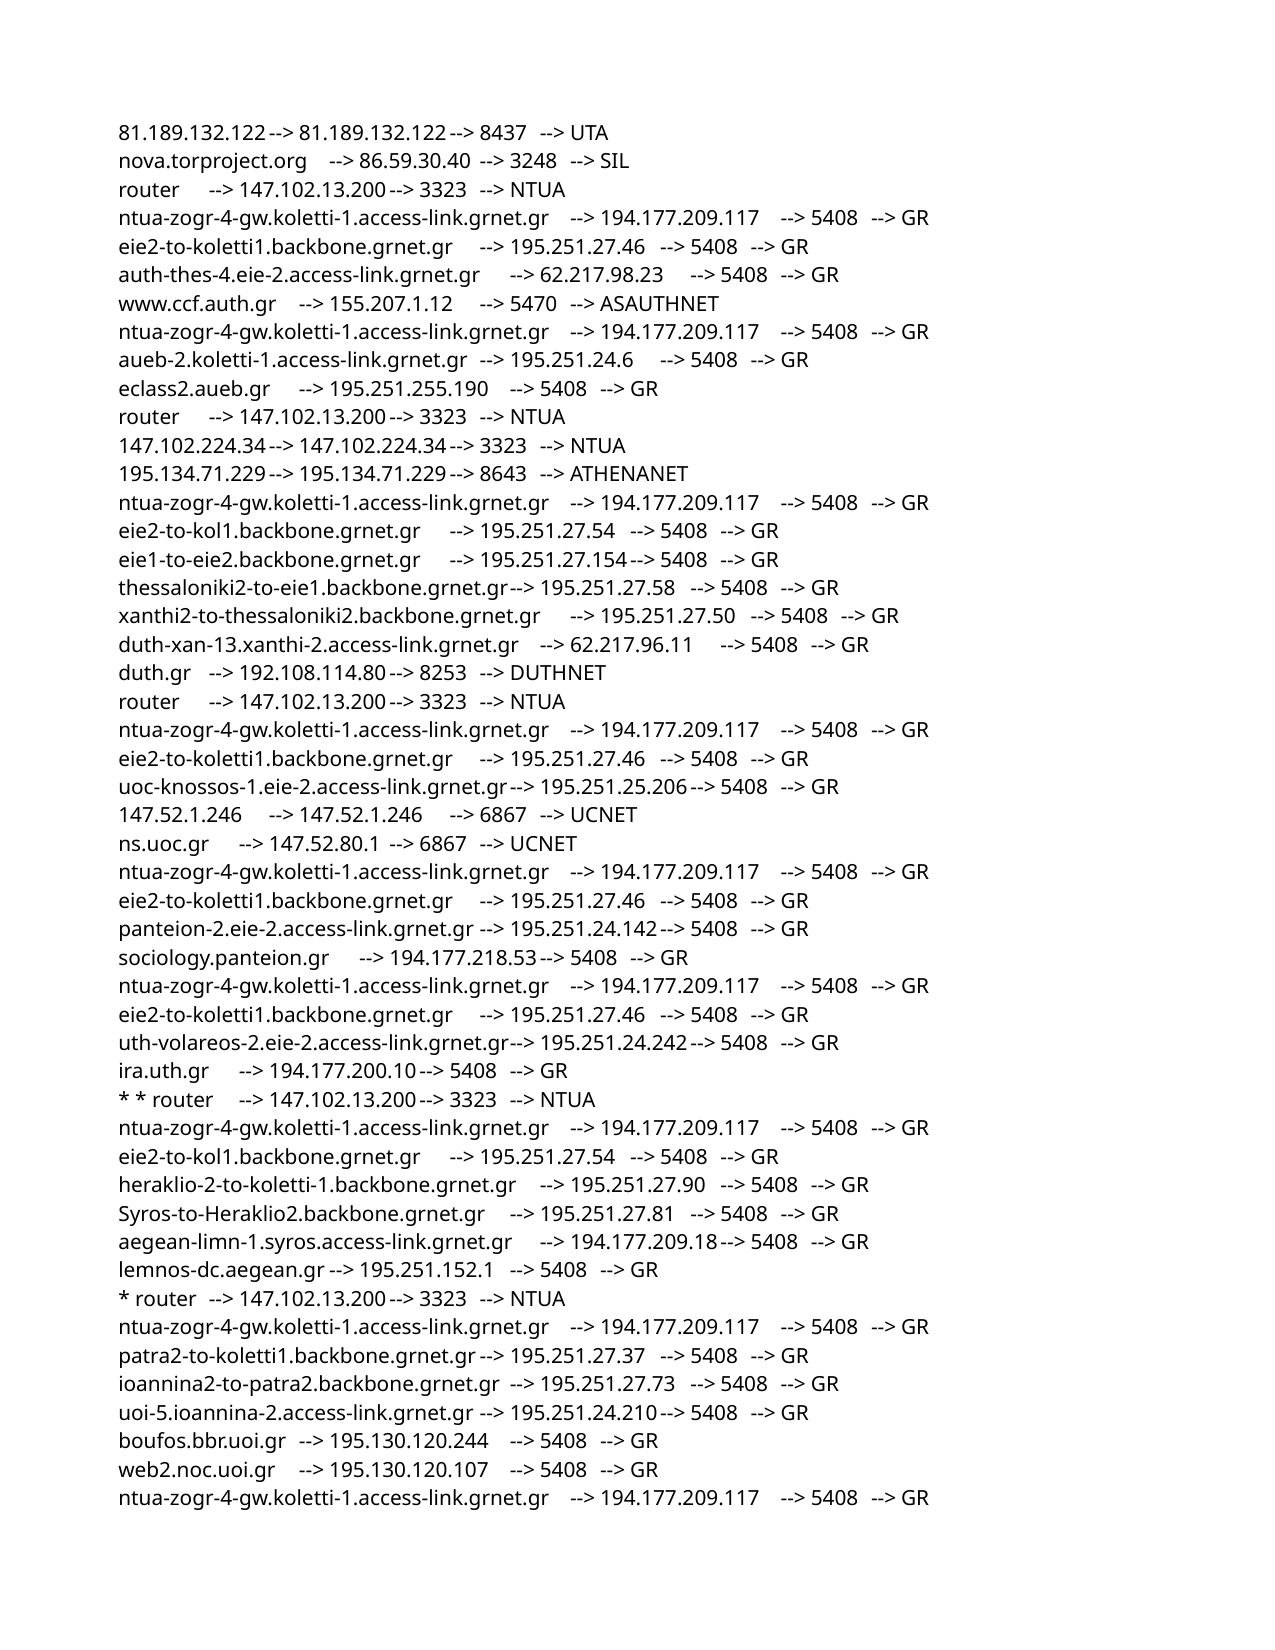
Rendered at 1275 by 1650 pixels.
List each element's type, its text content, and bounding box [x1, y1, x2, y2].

text ntua-zogr-4-gw.koletti-1.access-link.grnet.gr --> 194.177.209.117 --> 5408 --> GR [118, 1483, 1157, 1512]
text eie1-to-eie2.backbone.grnet.gr --> 195.251.27.154 --> 5408 --> GR [118, 545, 1157, 573]
text eie2-to-kol1.backbone.grnet.gr --> 195.251.27.54 --> 5408 --> GR [118, 1142, 1157, 1170]
text ntua-zogr-4-gw.koletti-1.access-link.grnet.gr --> 194.177.209.117 --> 5408 --> GR [118, 488, 1157, 516]
text ntua-zogr-4-gw.koletti-1.access-link.grnet.gr --> 194.177.209.117 --> 5408 --> GR [118, 857, 1157, 886]
text nova.torproject.org --> 86.59.30.40 --> 3248 --> SIL [118, 147, 1157, 175]
text duth.gr --> 192.108.114.80 --> 8253 --> DUTHNET [118, 658, 1157, 687]
text lemnos-dc.aegean.gr --> 195.251.152.1 --> 5408 --> GR [118, 1256, 1157, 1284]
text ns.uoc.gr --> 147.52.80.1 --> 6867 --> UCNET [118, 829, 1157, 857]
text boufos.bbr.uoi.gr --> 195.130.120.244 --> 5408 --> GR [118, 1426, 1157, 1455]
text uoc-knossos-1.eie-2.access-link.grnet.gr --> 195.251.25.206 --> 5408 --> GR [118, 772, 1157, 801]
text aueb-2.koletti-1.access-link.grnet.gr --> 195.251.24.6 --> 5408 --> GR [118, 346, 1157, 374]
text ntua-zogr-4-gw.koletti-1.access-link.grnet.gr --> 194.177.209.117 --> 5408 --> GR [118, 317, 1157, 346]
text uth-volareos-2.eie-2.access-link.grnet.gr --> 195.251.24.242 --> 5408 --> GR [118, 1028, 1157, 1057]
text router --> 147.102.13.200 --> 3323 --> NTUA [118, 687, 1157, 715]
text xanthi2-to-thessaloniki2.backbone.grnet.gr --> 195.251.27.50 --> 5408 --> GR [118, 602, 1157, 630]
text uoi-5.ioannina-2.access-link.grnet.gr --> 195.251.24.210 --> 5408 --> GR [118, 1398, 1157, 1426]
text patra2-to-koletti1.backbone.grnet.gr --> 195.251.27.37 --> 5408 --> GR [118, 1341, 1157, 1369]
text sociology.panteion.gr --> 194.177.218.53 --> 5408 --> GR [118, 943, 1157, 971]
text eclass2.aueb.gr --> 195.251.255.190 --> 5408 --> GR [118, 374, 1157, 402]
text 195.134.71.229 --> 195.134.71.229 --> 8643 --> ATHENANET [118, 459, 1157, 488]
text * router --> 147.102.13.200 --> 3323 --> NTUA [118, 1284, 1157, 1312]
text ntua-zogr-4-gw.koletti-1.access-link.grnet.gr --> 194.177.209.117 --> 5408 --> GR [118, 1113, 1157, 1142]
text duth-xan-13.xanthi-2.access-link.grnet.gr --> 62.217.96.11 --> 5408 --> GR [118, 630, 1157, 658]
text eie2-to-koletti1.backbone.grnet.gr --> 195.251.27.46 --> 5408 --> GR [118, 886, 1157, 914]
text web2.noc.uoi.gr --> 195.130.120.107 --> 5408 --> GR [118, 1455, 1157, 1483]
text ioannina2-to-patra2.backbone.grnet.gr --> 195.251.27.73 --> 5408 --> GR [118, 1369, 1157, 1398]
text ira.uth.gr --> 194.177.200.10 --> 5408 --> GR [118, 1057, 1157, 1085]
text ntua-zogr-4-gw.koletti-1.access-link.grnet.gr --> 194.177.209.117 --> 5408 --> GR [118, 971, 1157, 1000]
text Syros-to-Heraklio2.backbone.grnet.gr --> 195.251.27.81 --> 5408 --> GR [118, 1199, 1157, 1227]
text heraklio-2-to-koletti-1.backbone.grnet.gr --> 195.251.27.90 --> 5408 --> GR [118, 1170, 1157, 1199]
text router --> 147.102.13.200 --> 3323 --> NTUA [118, 175, 1157, 203]
text ntua-zogr-4-gw.koletti-1.access-link.grnet.gr --> 194.177.209.117 --> 5408 --> GR [118, 203, 1157, 232]
text router --> 147.102.13.200 --> 3323 --> NTUA [118, 402, 1157, 431]
text aegean-limn-1.syros.access-link.grnet.gr --> 194.177.209.18 --> 5408 --> GR [118, 1227, 1157, 1256]
text 147.102.224.34 --> 147.102.224.34 --> 3323 --> NTUA [118, 431, 1157, 459]
text eie2-to-koletti1.backbone.grnet.gr --> 195.251.27.46 --> 5408 --> GR [118, 232, 1157, 260]
text eie2-to-kol1.backbone.grnet.gr --> 195.251.27.54 --> 5408 --> GR [118, 516, 1157, 545]
text * * router --> 147.102.13.200 --> 3323 --> NTUA [118, 1085, 1157, 1113]
text eie2-to-koletti1.backbone.grnet.gr --> 195.251.27.46 --> 5408 --> GR [118, 744, 1157, 772]
text 147.52.1.246 --> 147.52.1.246 --> 6867 --> UCNET [118, 801, 1157, 829]
text 81.189.132.122 --> 81.189.132.122 --> 8437 --> UTA [118, 118, 1157, 147]
text thessaloniki2-to-eie1.backbone.grnet.gr --> 195.251.27.58 --> 5408 --> GR [118, 573, 1157, 602]
text ntua-zogr-4-gw.koletti-1.access-link.grnet.gr --> 194.177.209.117 --> 5408 --> GR [118, 715, 1157, 744]
text eie2-to-koletti1.backbone.grnet.gr --> 195.251.27.46 --> 5408 --> GR [118, 1000, 1157, 1028]
text panteion-2.eie-2.access-link.grnet.gr --> 195.251.24.142 --> 5408 --> GR [118, 914, 1157, 943]
text auth-thes-4.eie-2.access-link.grnet.gr --> 62.217.98.23 --> 5408 --> GR [118, 260, 1157, 289]
text ntua-zogr-4-gw.koletti-1.access-link.grnet.gr --> 194.177.209.117 --> 5408 --> GR [118, 1312, 1157, 1341]
text www.ccf.auth.gr --> 155.207.1.12 --> 5470 --> ASAUTHNET [118, 289, 1157, 317]
